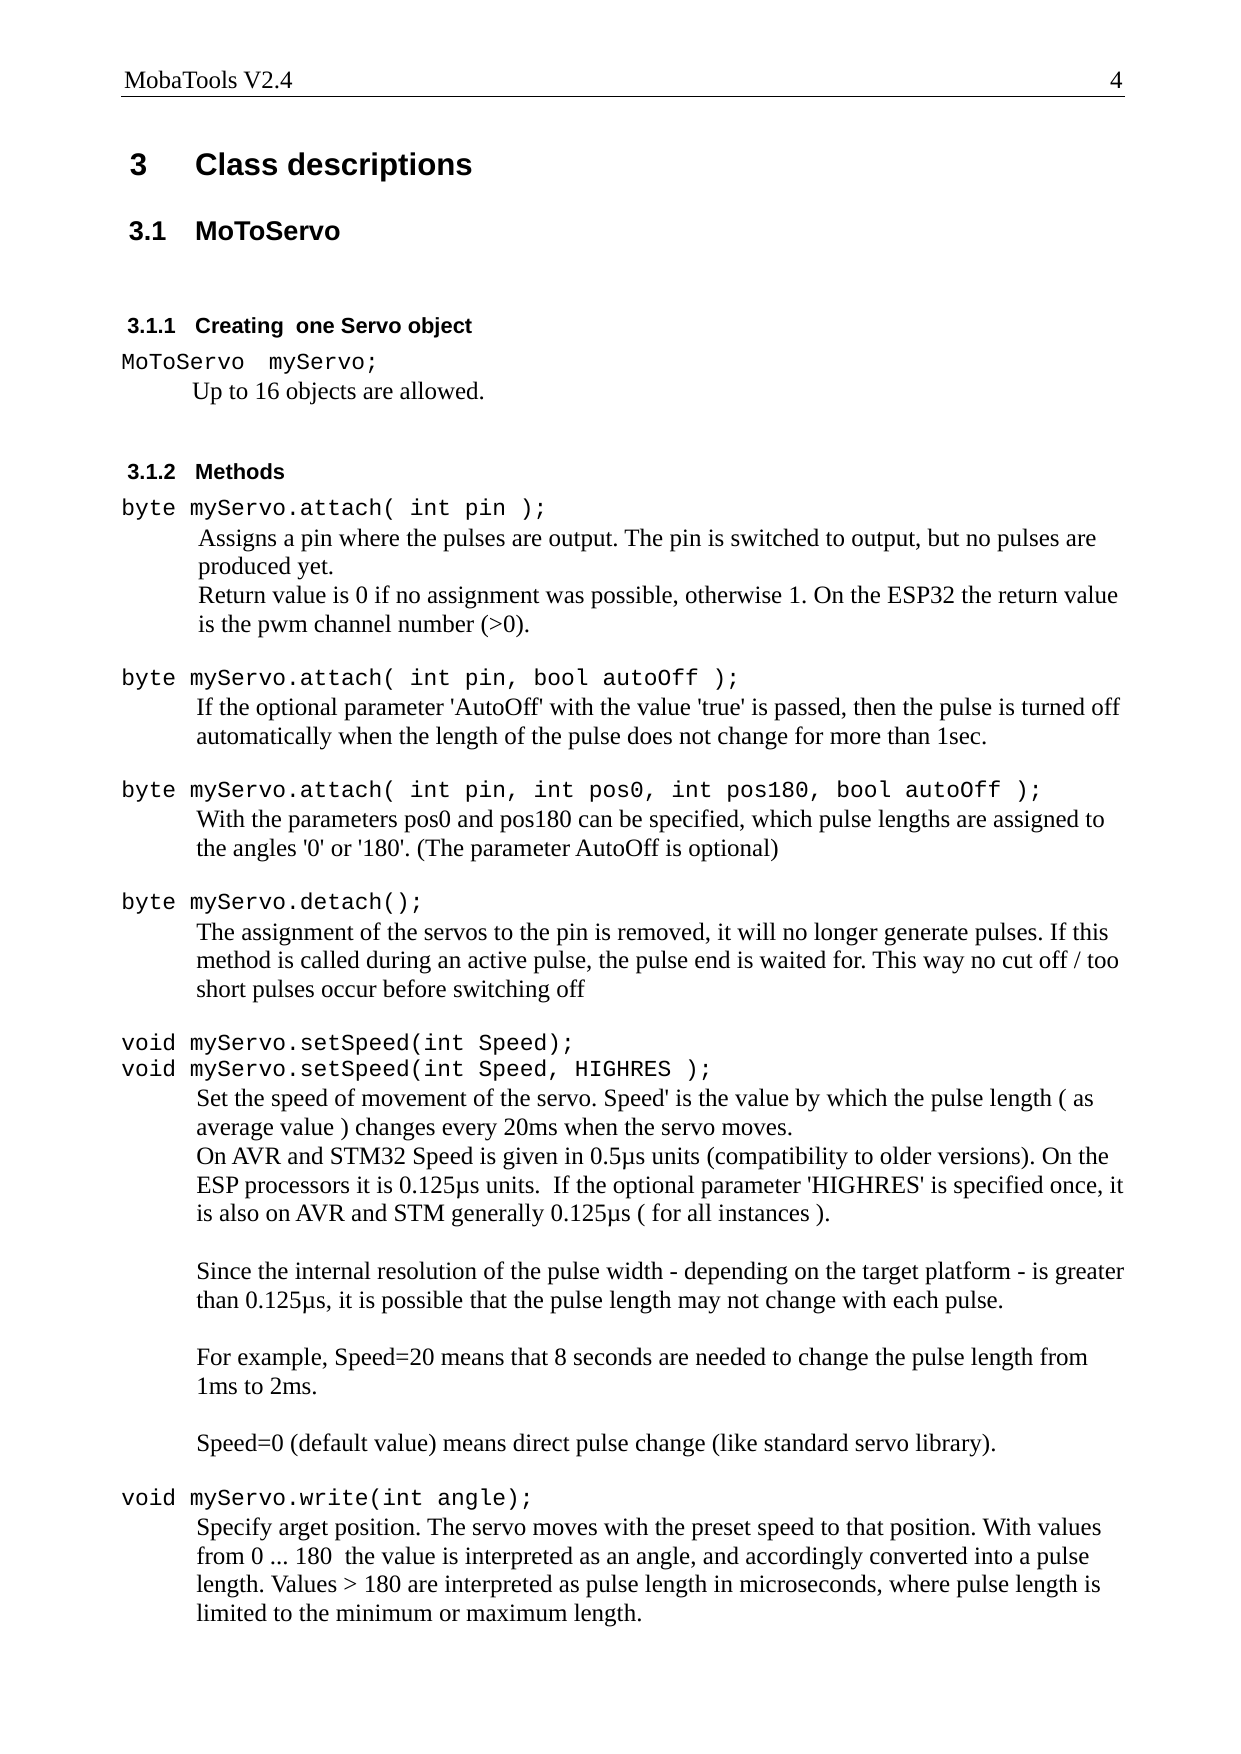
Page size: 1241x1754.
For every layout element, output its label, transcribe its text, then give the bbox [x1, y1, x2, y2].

subtitle Methods [121, 459, 1125, 484]
text With the parameters pos0 and pos180 can be specified, which pulse lengths are assigned to the angles '0' or '180'. (The parameter AutoOff is optional) [196, 804, 1125, 891]
text The assignment of the servos to the pin is removed, it will no longer generate pulses. If this method is called during an active pulse, the pulse end is waited for. This way no cut off / too short pulses occur before switching off [196, 917, 1125, 1032]
text byte myServo.attach( int pin ); [121, 497, 1125, 523]
text byte myServo.attach( int pin, bool autoOff ); [121, 666, 1125, 692]
text byte myServo.attach( int pin, int pos0, int pos180, bool autoOff ); [121, 778, 1125, 804]
subtitle Class descriptions [121, 146, 1125, 182]
text Set the speed of movement of the servo. Speed' is the value by which the pulse length ( as average value ) changes every 20ms when the servo moves. [196, 1083, 1125, 1141]
text Return value is 0 if no assignment was possible, otherwise 1. On the ESP32 the return value is the pwm channel number (>0). [198, 580, 1125, 638]
text Specify arget position. The servo moves with the preset speed to that position. With values ​​from 0 ... 180 the value is interpreted as an angle, and accordingly converted into a pulse length. Values > 180 are interpreted as pulse length in microseconds, where pulse length is limited to the minimum or maximum length. [196, 1512, 1125, 1627]
text Speed=0 (default value) means direct pulse change (like standard servo library). [196, 1428, 1125, 1457]
text void myServo.write(int angle); [121, 1486, 1125, 1512]
text For example, Speed=20 means that 8 seconds are needed to change the pulse length from 1ms to 2ms. [196, 1342, 1125, 1400]
text On AVR and STM32 Speed is given in 0.5µs units (compatibility to older versions). On the ESP processors it is 0.125µs units. If the optional parameter 'HIGHRES' is specified once, it is also on AVR and STM generally 0.125µs ( for all instances ). [196, 1141, 1125, 1227]
subtitle MoToServo [121, 215, 1125, 247]
text void myServo.setSpeed(int Speed); void myServo.setSpeed(int Speed, HIGHRES ); [121, 1032, 1125, 1083]
subtitle Creating one Servo object [121, 313, 1125, 338]
text If the optional parameter 'AutoOff' with the value 'true' is passed, then the pulse is turned off automatically when the length of the pulse does not change for more than 1sec. [196, 692, 1125, 750]
text Up to 16 objects are allowed. [192, 376, 1125, 405]
text Assigns a pin where the pulses are output. The pin is switched to output, but no pulses are produced yet. [198, 523, 1125, 580]
text byte myServo.detach(); [121, 891, 1125, 917]
text Since the internal resolution of the pulse width - depending on the target platform - is greater than 0.125µs, it is possible that the pulse length may not change with each pulse. [196, 1256, 1125, 1313]
text MoToServo myServo; [121, 351, 1125, 376]
